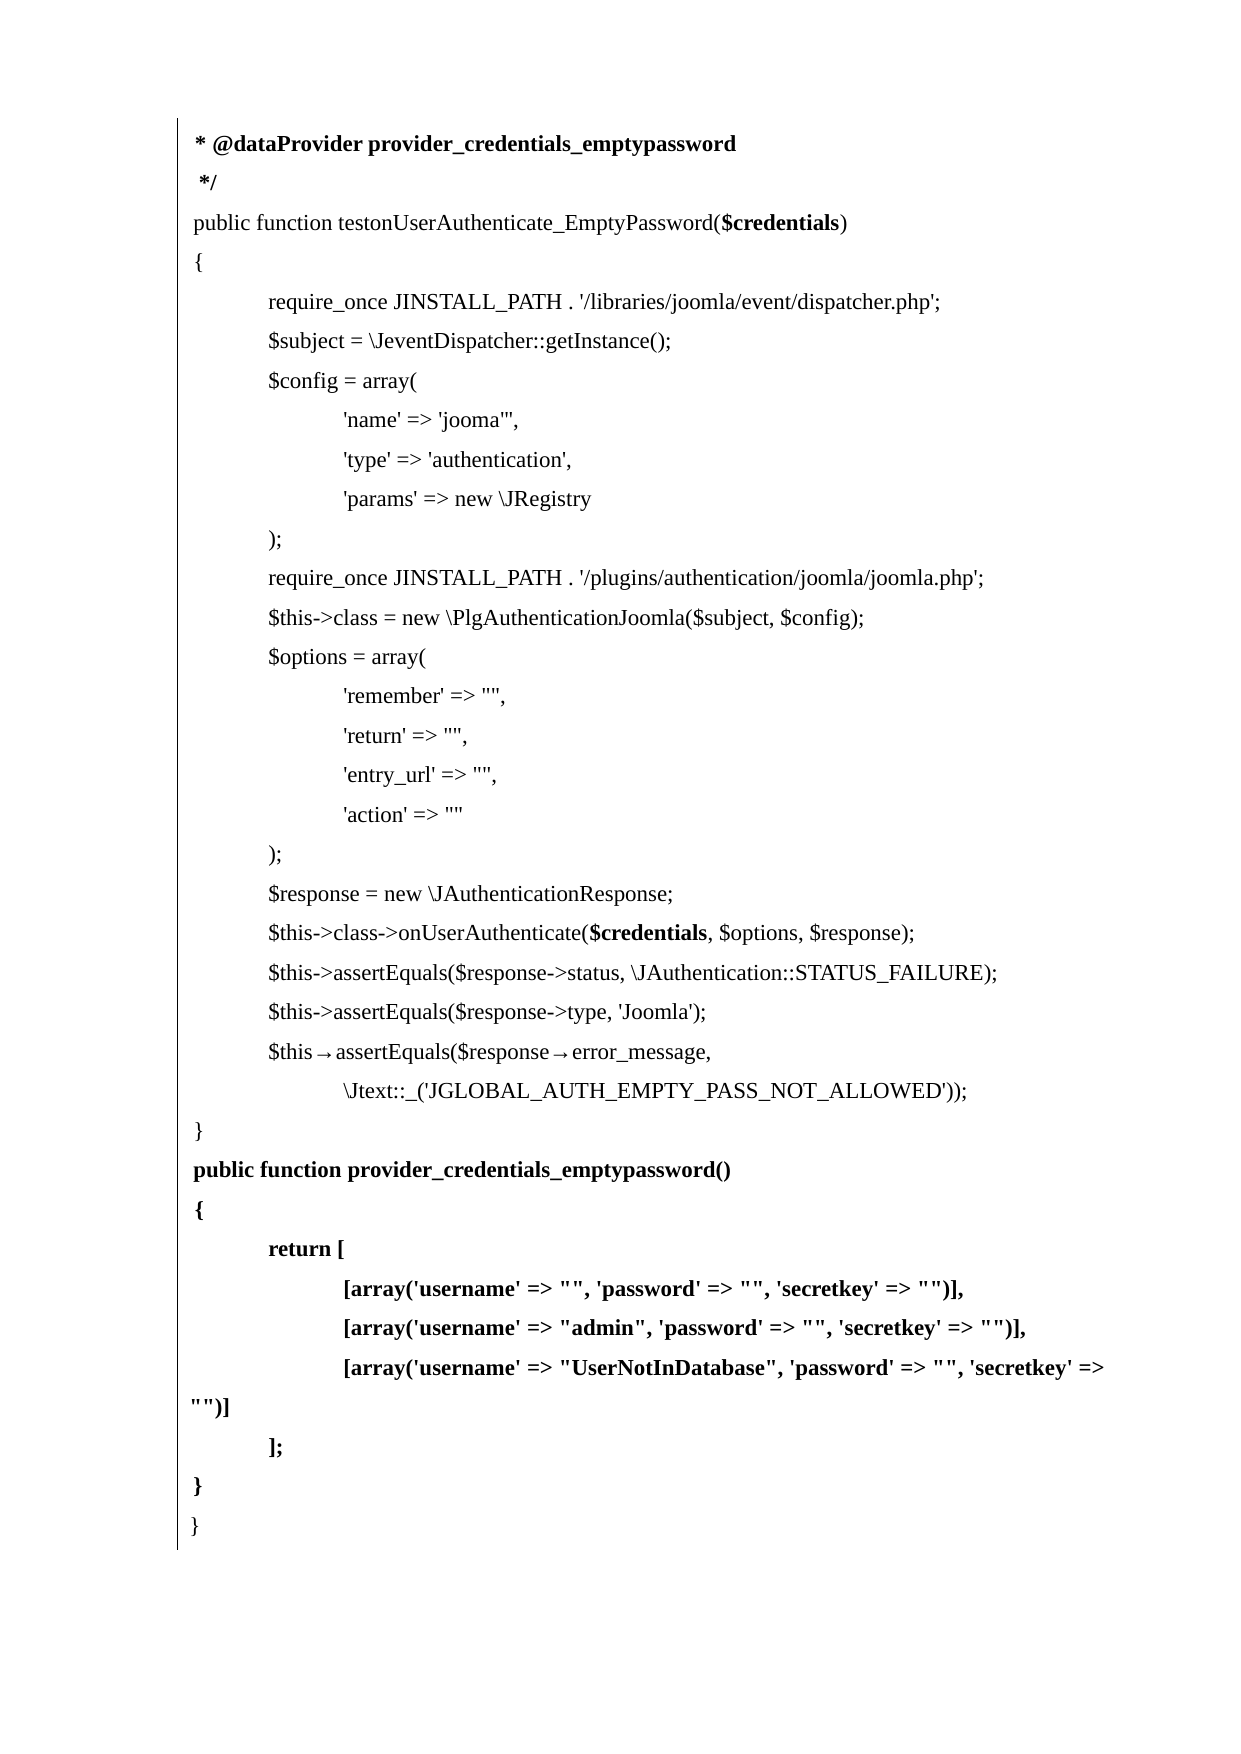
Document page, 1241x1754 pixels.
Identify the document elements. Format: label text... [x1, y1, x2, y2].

text * @dataProvider provider_credentials_emptypassword */ public function testonUserAuthenticate_EmptyPassword($credentials) { require_once JINSTALL_PATH . '/libraries/joomla/event/dispatcher.php'; $subject = \JeventDispatcher::getInstance(); $config = array( 'name' => 'jooma"', 'type' => 'authentication', 'params' => new \JRegistry ); require_once JINSTALL_PATH . '/plugins/authentication/joomla/joomla.php'; $this->class = new \PlgAuthenticationJoomla($subject, $config); $options = array( 'remember' => "", 'return' => "", 'entry_url' => "", 'action' => "" ); $response = new \JAuthenticationResponse; $this->class->onUserAuthenticate($credentials, $options, $response); $this->assertEquals($response->status, \JAuthentication::STATUS_FAILURE); $this->assertEquals($response->type, 'Joomla'); $this→assertEquals($response→error_message, \Jtext::_('JGLOBAL_AUTH_EMPTY_PASS_NOT_ALLOWED')); } public function provider_credentials_emptypassword() { return [ [array('username' => "", 'password' => "", 'secretkey' => "")], [array('username' => "admin", 'password' => "", 'secretkey' => "")], [array('username' => "UserNotInDatabase", 'password' => "", 'secretkey' => "")] ]; } } [178, 118, 1122, 1550]
